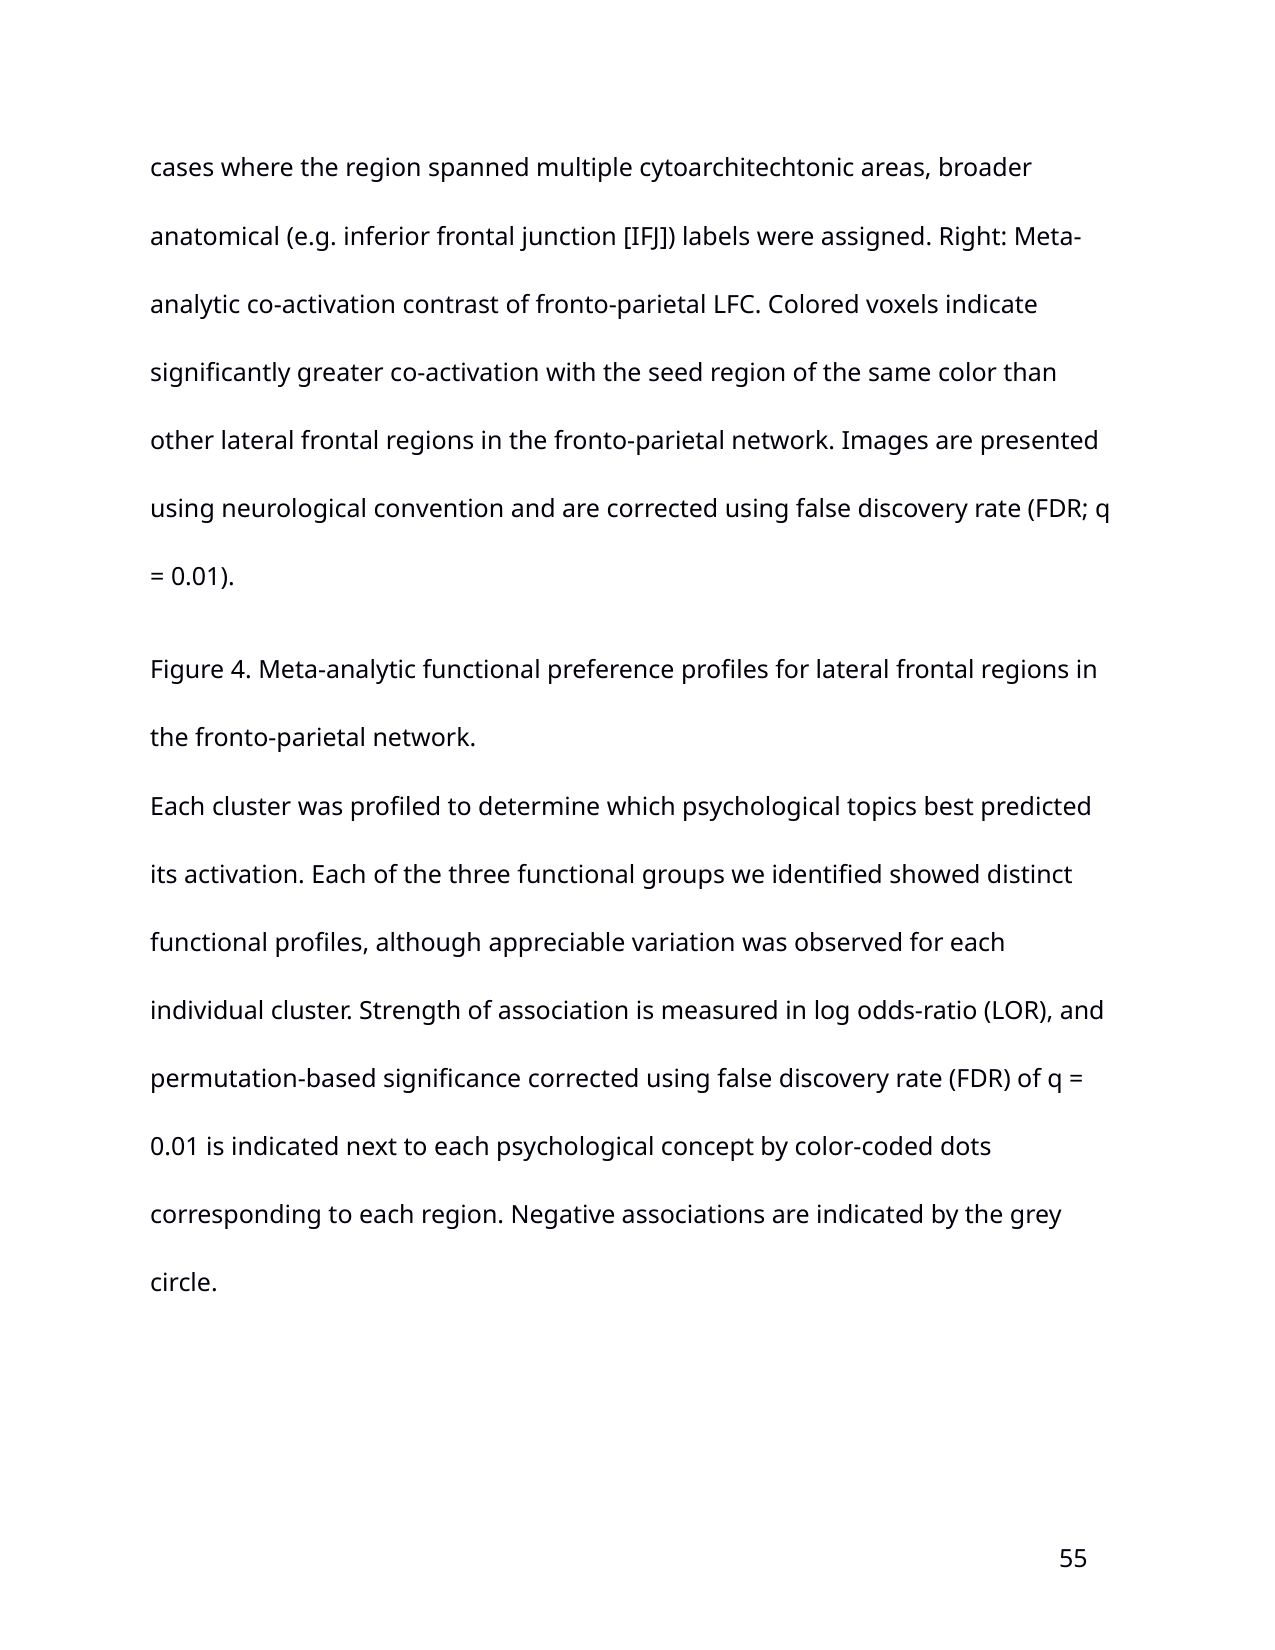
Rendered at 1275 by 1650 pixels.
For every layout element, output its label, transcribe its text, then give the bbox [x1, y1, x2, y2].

text Each cluster was profiled to determine which psychological topics best predicted its activation. Each of the three functional groups we identified showed distinct functional profiles, although appreciable variation was observed for each individual cluster. Strength of association is measured in log odds-ratio (LOR), and permutation-based significance corrected using false discovery rate (FDR) of q = 0.01 is indicated next to each psychological concept by color-coded dots corresponding to each region. Negative associations are indicated by the grey circle. [150, 788, 1125, 1299]
text Figure 4. Meta-analytic functional preference profiles for lateral frontal regions in the fronto-parietal network. [150, 652, 1125, 754]
text cases where the region spanned multiple cytoarchitechtonic areas, broader anatomical (e.g. inferior frontal junction [IFJ]) labels were assigned. Right: Meta-analytic co-activation contrast of fronto-parietal LFC. Colored voxels indicate significantly greater co-activation with the seed region of the same color than other lateral frontal regions in the fronto-parietal network. Images are presented using neurological convention and are corrected using false discovery rate (FDR; q = 0.01). [150, 150, 1125, 593]
